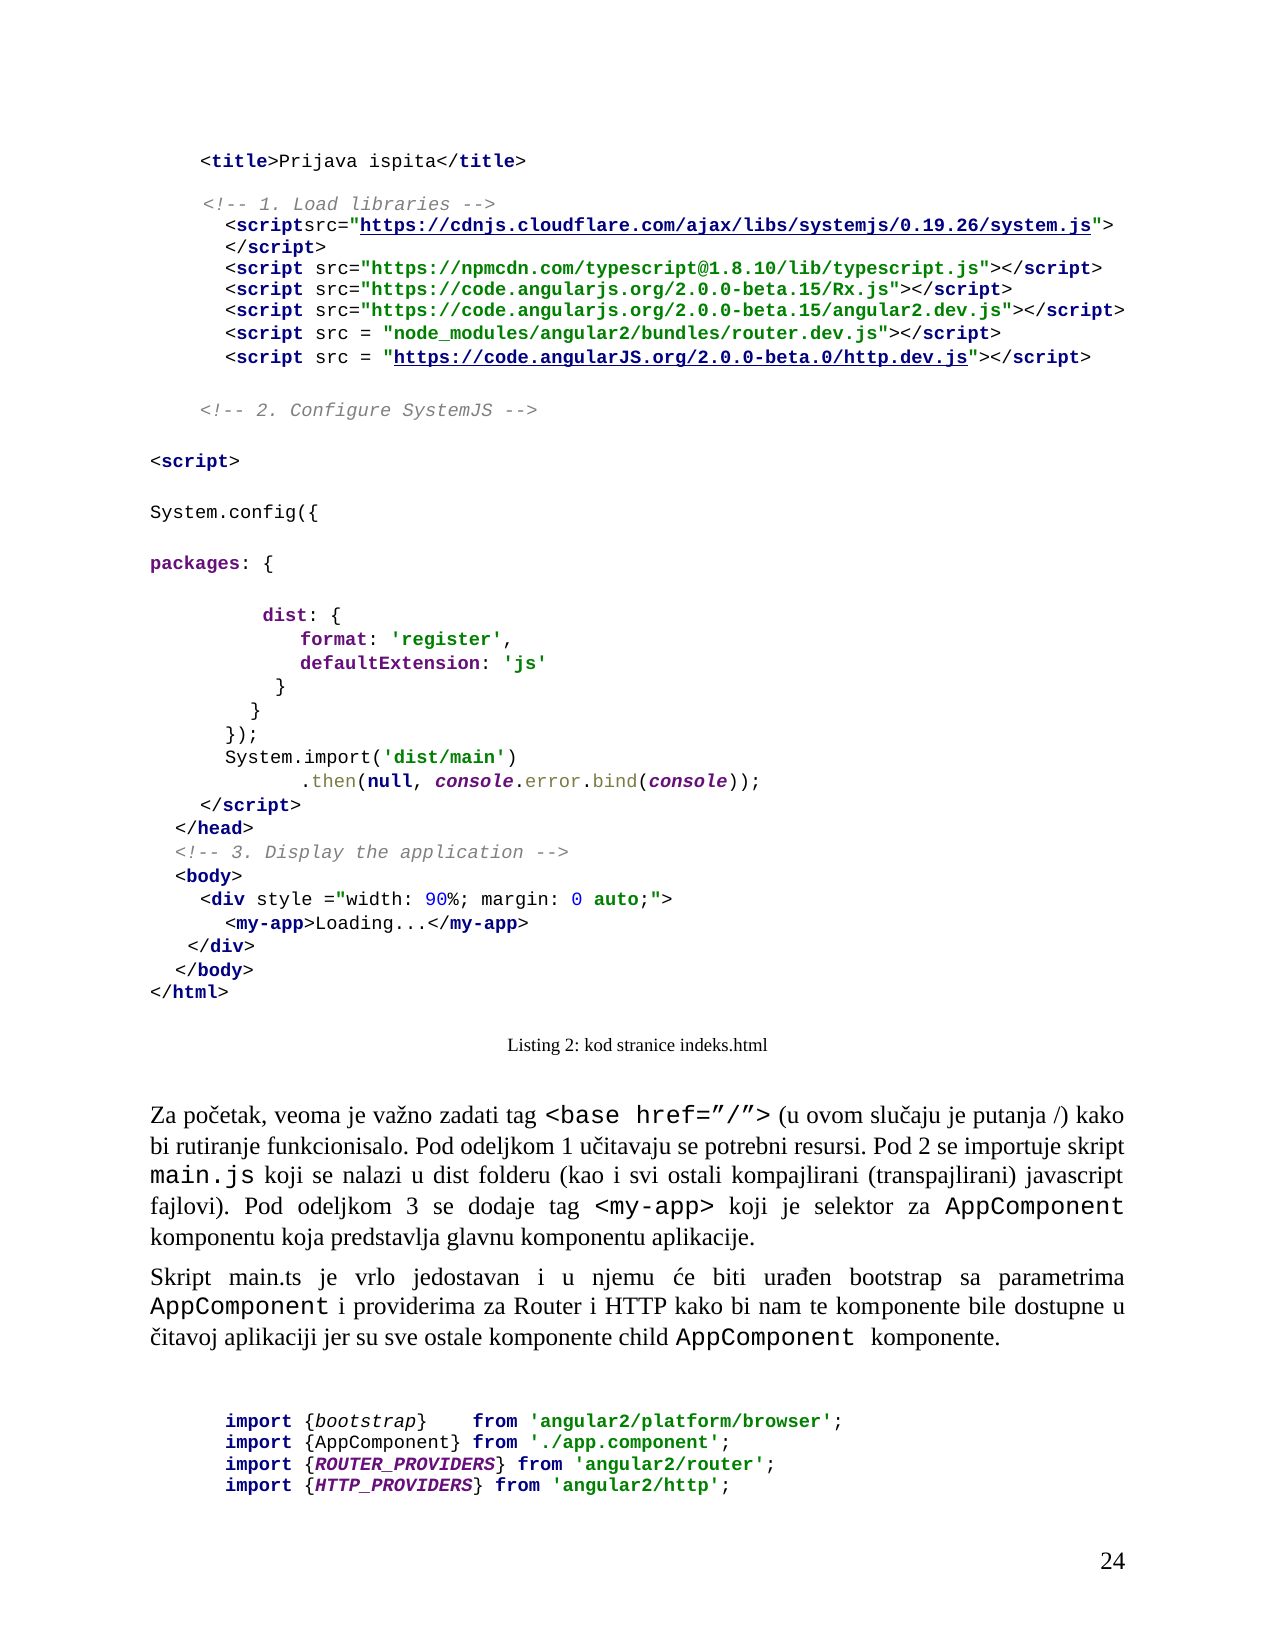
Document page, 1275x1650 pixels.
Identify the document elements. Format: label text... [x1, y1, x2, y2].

text } [150, 675, 1125, 699]
text import {ROUTER_PROVIDERS} from 'angular2/router'; [150, 1454, 1125, 1476]
text </html> [150, 983, 1125, 1004]
text <script src="https://code.angularjs.org/2.0.0-beta.15/Rx.js"></script> [150, 280, 1125, 301]
text }); [150, 723, 1125, 746]
text <title>Prijava ispita</title> [150, 150, 1125, 174]
text <script src="https://npmcdn.com/typescript@1.8.10/lib/typescript.js"></script> [150, 259, 1125, 280]
text <script src = "node_modules/angular2/bundles/router.dev.js"></script> [150, 322, 1125, 346]
text </body> [150, 959, 1125, 983]
text Listing 2: kod stranice indeks.html [150, 1033, 1125, 1055]
text System.import('dist/main') [150, 746, 1125, 770]
text format: 'register', [150, 628, 1125, 652]
text <div style ="width: 90%; margin: 0 auto;"> [150, 888, 1125, 912]
text System.config({ [150, 503, 1125, 524]
text Skript main.ts je vrlo jedostavan i u njemu će biti urađen bootstrap sa parametrima AppComponent i providerima za Router i HTTP kako bi nam te komponente bile dostupne u čitavoj aplikaciji jer su sve ostale komponente child AppComponent komponente. [150, 1262, 1125, 1353]
text dist: { [150, 604, 1125, 628]
text </script> [150, 794, 1125, 817]
text <scriptsrc="https://cdnjs.cloudflare.com/ajax/libs/systemjs/0.19.26/system.js"> [150, 216, 1125, 237]
text <script src = "https://code.angularJS.org/2.0.0-beta.0/http.dev.js"></script> [150, 346, 1125, 370]
text <!-- 3. Display the application --> [150, 841, 1125, 864]
text </script> [150, 237, 1125, 259]
text import {AppComponent} from './app.component'; [150, 1433, 1125, 1454]
text </div> [150, 936, 1125, 959]
text <script> [150, 452, 1125, 473]
text .then(null, console.error.bind(console)); [150, 770, 1125, 794]
text } [150, 699, 1125, 723]
text <!-- 1. Load libraries --> [150, 195, 1125, 216]
text Za početak, veoma je važno zadati tag <base href=”/”> (u ovom slučaju je putanja /) kako bi rutiranje funkcionisalo. Pod odeljkom 1 učitavaju se potrebni resursi. Pod 2 se importuje skript main.js koji se nalazi u dist folderu (kao i svi ostali kompajlirani (transpajlirani) javascript fajlovi). Pod odeljkom 3 se dodaje tag <my-app> koji je selektor za AppComponent komponentu koja predstavlja glavnu komponentu aplikacije. [150, 1100, 1125, 1250]
text <my-app>Loading...</my-app> [150, 912, 1125, 936]
text import {HTTP_PROVIDERS} from 'angular2/http'; [150, 1476, 1125, 1497]
text defaultExtension: 'js' [150, 652, 1125, 675]
text import {bootstrap} from 'angular2/platform/browser'; [150, 1412, 1125, 1433]
text packages: { [150, 554, 1125, 575]
text </head> [150, 817, 1125, 841]
text <!-- 2. Configure SystemJS --> [150, 399, 1125, 423]
text <script src="https://code.angularjs.org/2.0.0-beta.15/angular2.dev.js"></script> [150, 301, 1125, 322]
text <body> [150, 864, 1125, 888]
